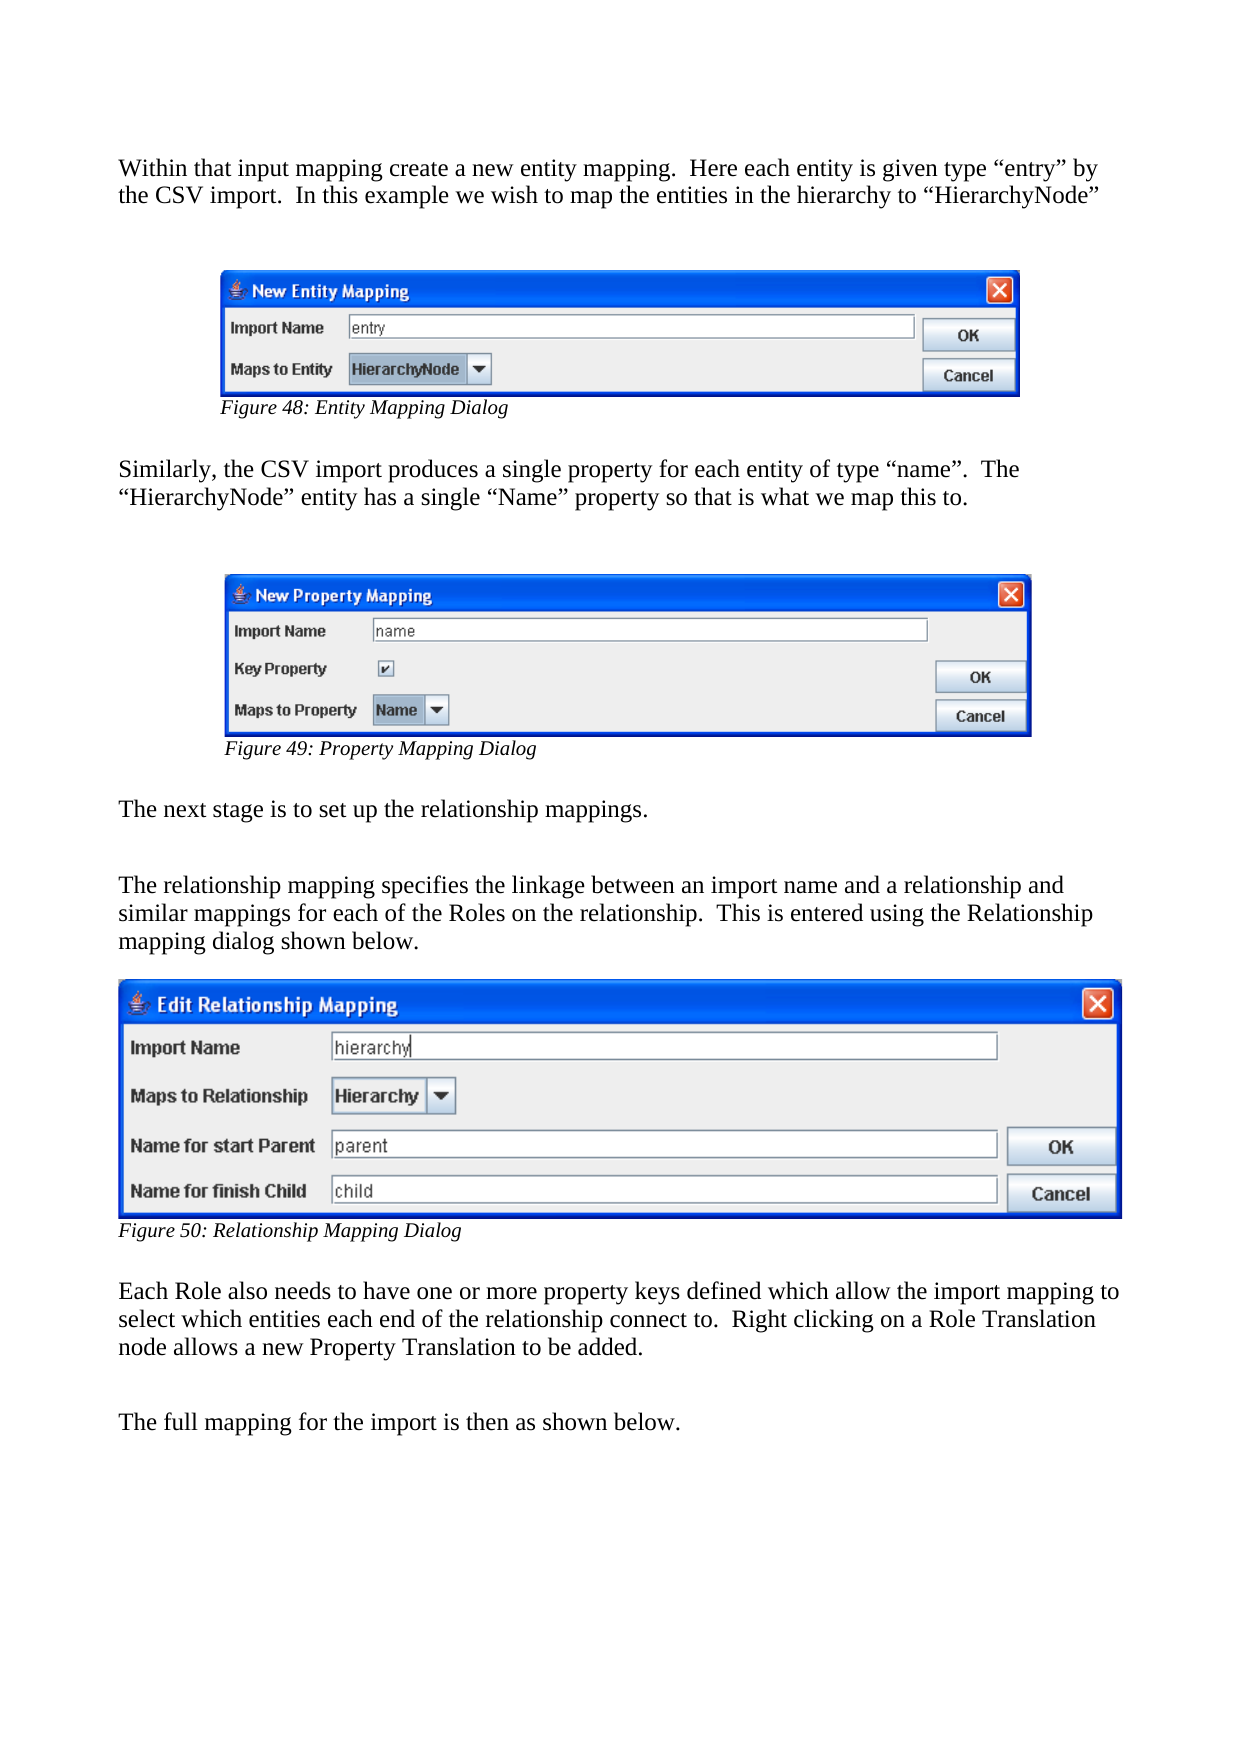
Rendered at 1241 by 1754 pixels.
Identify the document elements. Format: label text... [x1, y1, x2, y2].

text The relationship mapping specifies the linkage between an import name and a relationship and similar mappings for each of the Roles on the relationship. This is entered using the Relationship mapping dialog shown below. [118, 871, 1122, 954]
text The next stage is to set up the relationship mappings. [118, 796, 1122, 823]
text The full mapping for the import is then as shown below. [118, 1408, 1122, 1436]
text Figure 50: Relationship Mapping Dialog [118, 1219, 1122, 1242]
text Figure 48: Entity Mapping Dialog [220, 397, 1020, 419]
text Each Role also needs to have one or more property keys defined which allow the import mapping to select which entities each end of the relationship connect to. Right clicking on a Role Translation node allows a new Property Translation to be added. [118, 1277, 1122, 1360]
text Within that input mapping create a new entity mapping. Here each entity is given type “entry” by the CSV import. In this example we wish to map the entities in the hierarchy to “HierarchyNode” [118, 154, 1122, 209]
text Similarly, the CSV import produces a single property for each entity of type “name”. The “HierarchyNode” entity has a single “Name” property so that is what we map this to. [118, 455, 1122, 510]
text Figure 49: Property Mapping Dialog [224, 737, 1031, 760]
picture [224, 574, 1032, 737]
picture [220, 270, 1020, 397]
picture [118, 979, 1123, 1219]
